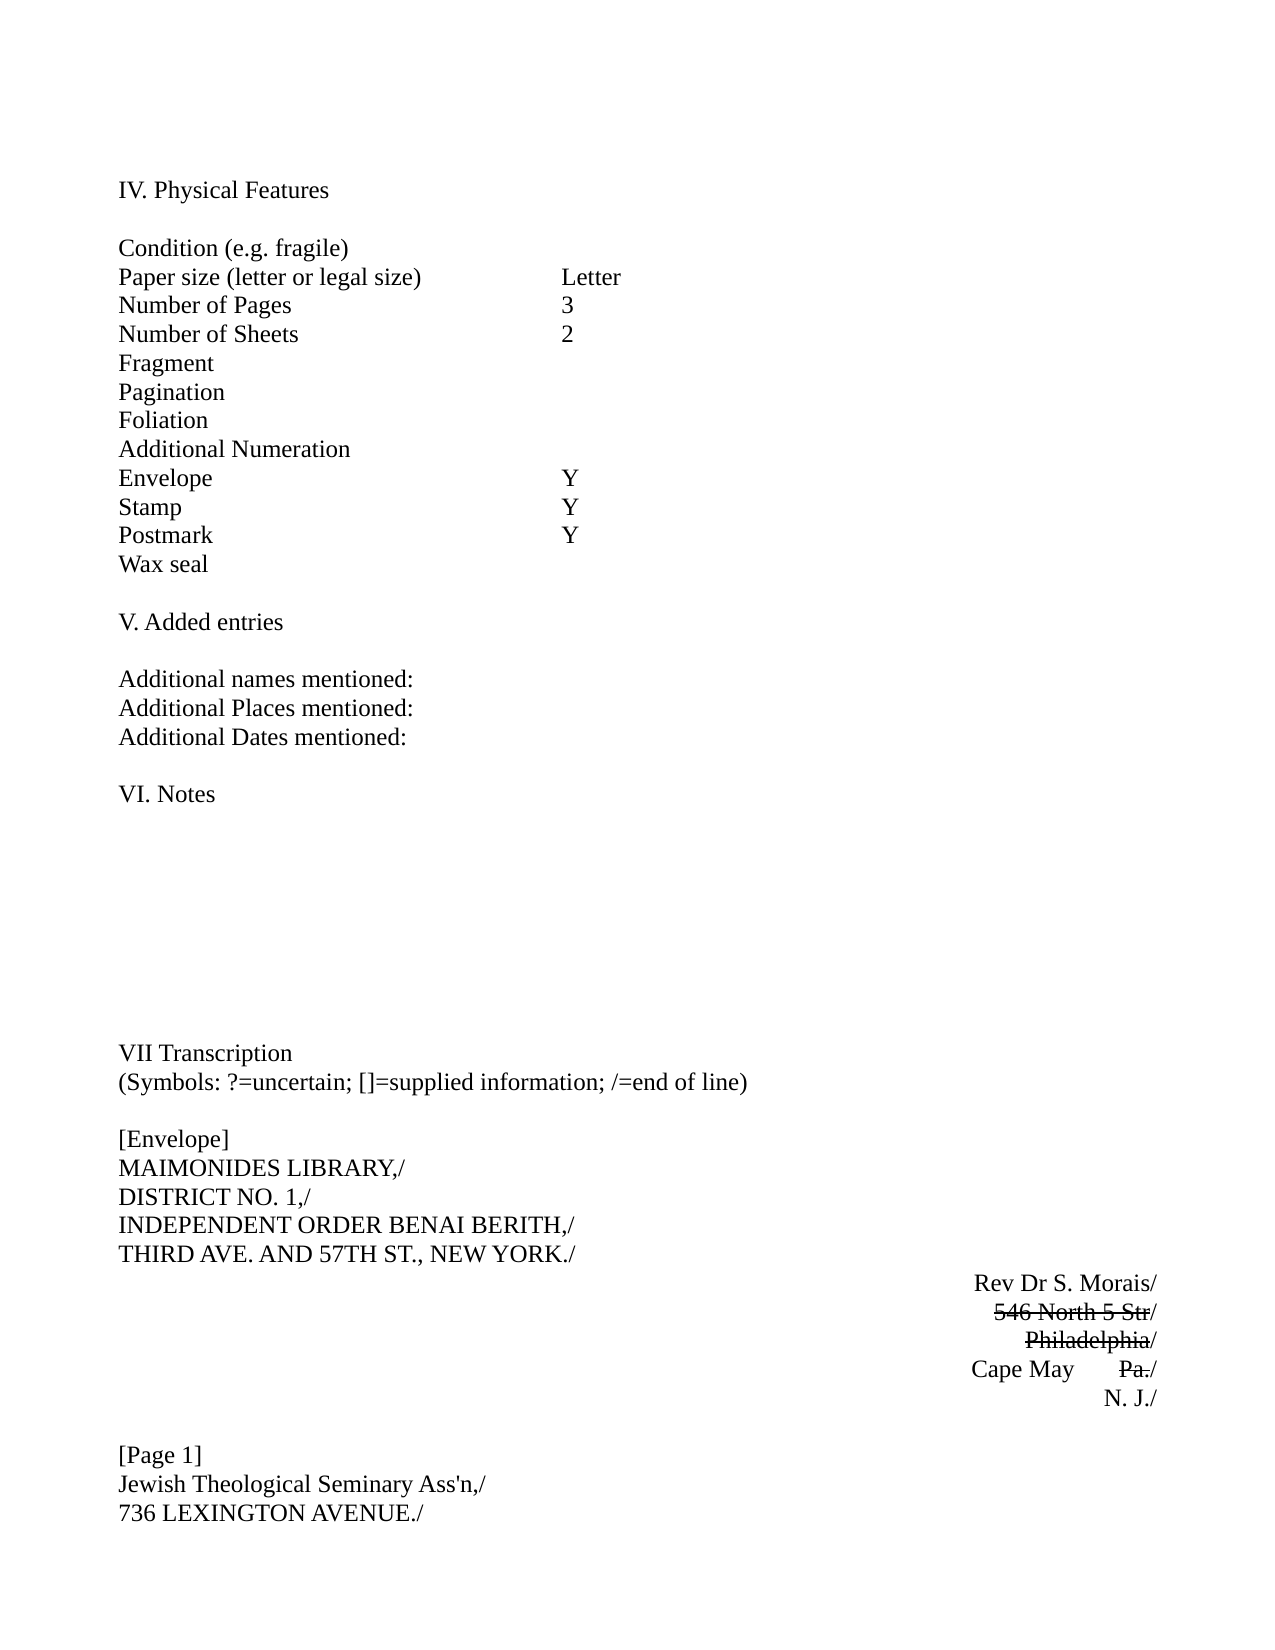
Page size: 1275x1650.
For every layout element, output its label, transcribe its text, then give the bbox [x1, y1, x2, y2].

text Additional Dates mentioned: [118, 722, 1157, 751]
text Fragment [118, 348, 1157, 377]
text VII Transcription [118, 1038, 1157, 1067]
text [Envelope] [118, 1124, 1157, 1153]
text THIRD AVE. AND 57TH ST., NEW YORK./ [118, 1239, 1157, 1268]
text Jewish Theological Seminary Ass'n,/ [118, 1469, 1157, 1498]
text DISTRICT NO. 1,/ [118, 1182, 1157, 1211]
text VI. Notes [118, 779, 1157, 808]
text V. Added entries [118, 607, 1157, 636]
text Additional Numeration [118, 434, 1157, 463]
text 546 North 5 Str/ [118, 1297, 1157, 1326]
text 736 LEXINGTON AVENUE./ [118, 1498, 1157, 1527]
text Cape May Pa./ [118, 1354, 1157, 1383]
text Paper size (letter or legal size) Letter [118, 262, 1157, 291]
text (Symbols: ?=uncertain; []=supplied information; /=end of line) [118, 1067, 1157, 1096]
text [Page 1] [118, 1441, 1157, 1469]
text MAIMONIDES LIBRARY,/ [118, 1153, 1157, 1182]
text Number of Pages 3 [118, 291, 1157, 319]
text Philadelphia/ [118, 1326, 1157, 1354]
text IV. Physical Features [118, 176, 1157, 204]
text Foliation [118, 406, 1157, 434]
text Rev Dr S. Morais/ [118, 1268, 1157, 1297]
text Additional Places mentioned: [118, 693, 1157, 722]
text Condition (e.g. fragile) [118, 233, 1157, 262]
text Pagination [118, 377, 1157, 406]
text Number of Sheets 2 [118, 319, 1157, 348]
text Wax seal [118, 549, 1157, 578]
text Envelope Y [118, 463, 1157, 492]
text INDEPENDENT ORDER BENAI BERITH,/ [118, 1211, 1157, 1239]
text Stamp Y [118, 492, 1157, 521]
text Additional names mentioned: [118, 664, 1157, 693]
text N. J./ [118, 1383, 1157, 1412]
text Postma rk Y [118, 521, 1157, 549]
